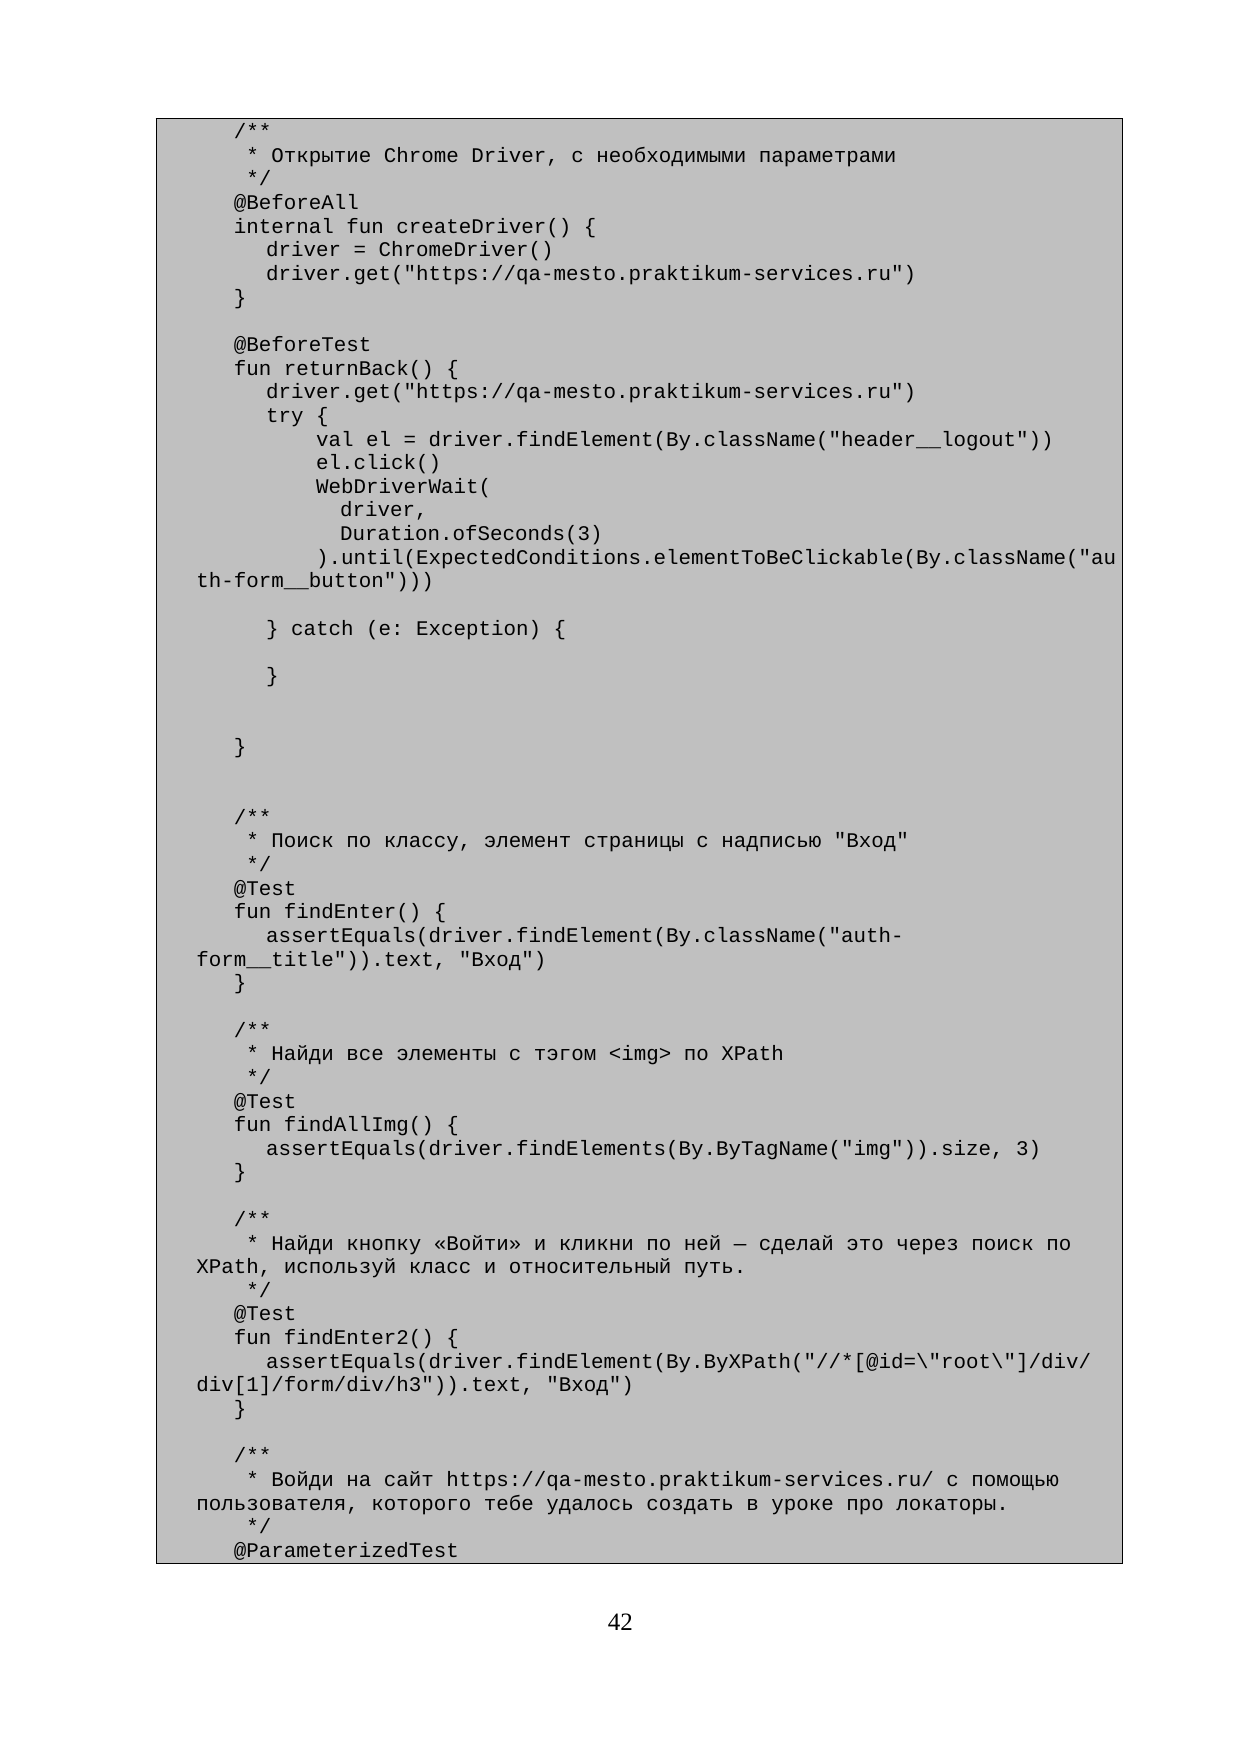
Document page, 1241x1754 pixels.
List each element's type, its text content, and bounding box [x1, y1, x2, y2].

list ).until(ExpectedConditions.elementToBeClickable(By.className("auth-form__button"))) [157, 544, 1122, 591]
list @ParameterizedTest [157, 1537, 1122, 1563]
list val el = driver.findElement(By.className("header__logout")) [157, 426, 1122, 449]
list assertEquals(driver.findElement(By.className("auth-form__title")).text, "Вход") [157, 922, 1122, 969]
list WebDriverWait( [157, 473, 1122, 496]
list */ [157, 1064, 1122, 1088]
list driver.get("https://qa-mesto.praktikum-services.ru") [157, 378, 1122, 402]
list fun findAllImg() { [157, 1111, 1122, 1135]
list @BeforeTest [157, 331, 1122, 354]
list } [157, 733, 1122, 757]
list @Test [157, 1088, 1122, 1111]
list @BeforeAll [157, 189, 1122, 213]
list assertEquals(driver.findElement(By.ByXPath("//*[@id=\"root\"]/div/div[1]/form/div/h3")).text, "Вход") [157, 1348, 1122, 1395]
list driver.get("https://qa-mesto.praktikum-services.ru") [157, 260, 1122, 284]
list driver, [157, 496, 1122, 520]
list internal fun createDriver() { [157, 213, 1122, 236]
list /** [157, 804, 1122, 827]
list /** [157, 1442, 1122, 1466]
list /** [157, 1206, 1122, 1229]
list * Поиск по классу, элемент страницы с надписью "Вход" [157, 827, 1122, 851]
list } [157, 662, 1122, 686]
list } [157, 1395, 1122, 1419]
list /** [157, 119, 1122, 142]
list driver = ChromeDriver() [157, 236, 1122, 260]
list * Найди кнопку «Войти» и кликни по ней — сделай это через поиск по XPath, используй класс и относительный путь. [157, 1229, 1122, 1277]
list assertEquals(driver.findElements(By.ByTagName("img")).size, 3) [157, 1135, 1122, 1158]
list } [157, 969, 1122, 993]
list * Найди все элементы с тэгом <img> по XPath [157, 1040, 1122, 1064]
list */ [157, 1277, 1122, 1300]
list */ [157, 1513, 1122, 1537]
list @Test [157, 1300, 1122, 1324]
list } [157, 1158, 1122, 1182]
list fun findEnter() { [157, 898, 1122, 922]
list /** [157, 1017, 1122, 1040]
list @Test [157, 875, 1122, 898]
list try { [157, 402, 1122, 426]
list */ [157, 165, 1122, 189]
list } catch (e: Exception) { [157, 615, 1122, 638]
list } [157, 284, 1122, 307]
list fun findEnter2() { [157, 1324, 1122, 1348]
list fun returnBack() { [157, 354, 1122, 378]
list */ [157, 851, 1122, 875]
list * Открытие Chrome Driver, с необходимыми параметрами [157, 142, 1122, 165]
list el.click() [157, 449, 1122, 473]
list Duration.ofSeconds(3) [157, 520, 1122, 544]
list * Войди на сайт https://qa-mesto.praktikum-services.ru/ с помощью пользователя, которого тебе удалось создать в уроке про локаторы. [157, 1466, 1122, 1513]
